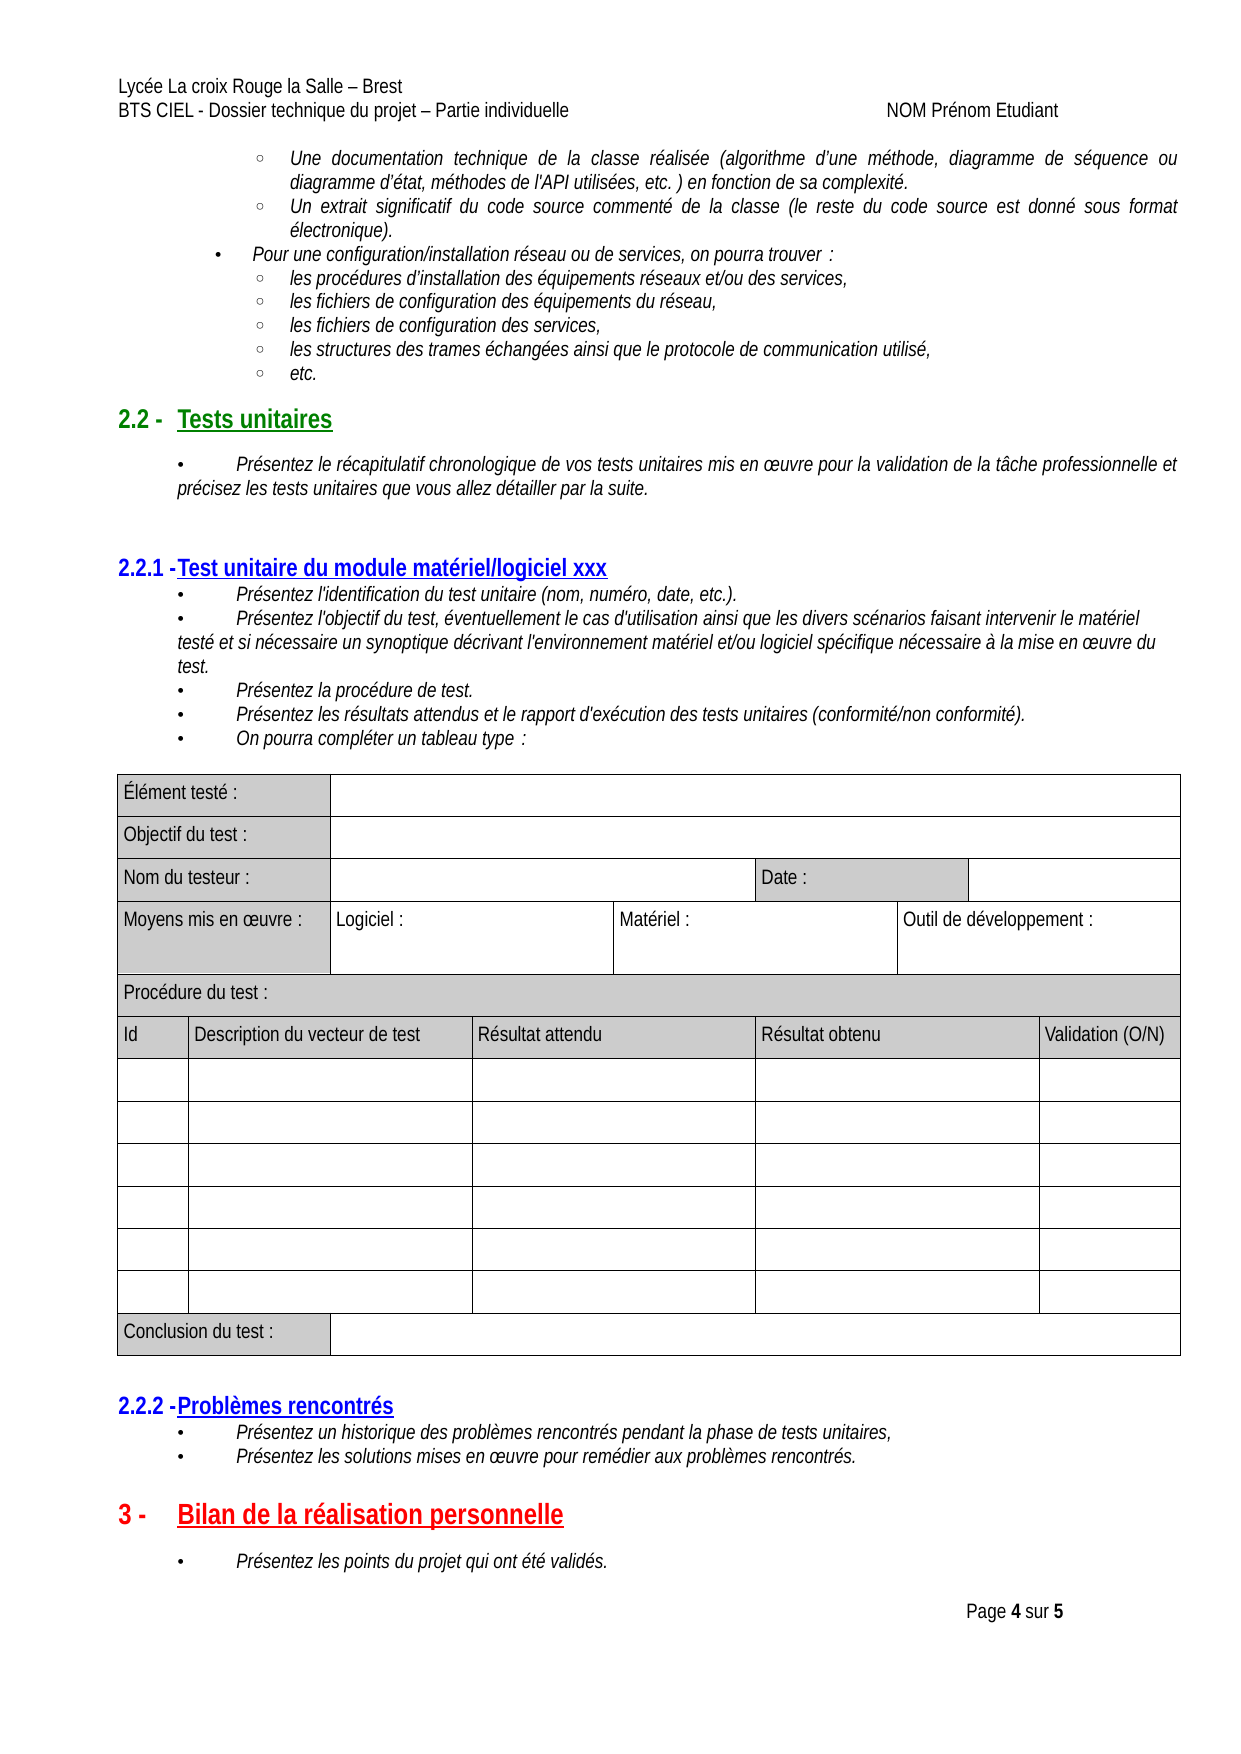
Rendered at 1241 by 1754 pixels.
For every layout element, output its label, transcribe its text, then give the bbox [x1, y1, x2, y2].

table_cell [756, 1271, 1039, 1313]
table_cell Procédure du test : [118, 975, 1180, 1016]
table_cell Nom du testeur : [118, 859, 330, 901]
subtitle Test unitaire du module matériel/logiciel xxx [118, 553, 1181, 582]
table_cell [473, 1144, 755, 1186]
list Présentez les résultats attendus et le rapport d'exécution des tests unitaires (conformité/non conformité). [177, 702, 1181, 726]
list Présentez l'identification du test unitaire (nom, numéro, date, etc.). [177, 582, 1181, 606]
list Présentez un historique des problèmes rencontrés pendant la phase de tests unitaires, [177, 1420, 1181, 1444]
table_cell [331, 817, 1180, 858]
table_cell Résultat attendu [473, 1017, 755, 1058]
table_cell [189, 1187, 472, 1228]
list les procédures d’installation des équipements réseaux et/ou des services, [252, 266, 1181, 289]
table_cell [331, 859, 755, 901]
table_cell [189, 1144, 472, 1186]
table_cell Id [118, 1017, 188, 1058]
list les structures des trames échangées ainsi que le protocole de communication utilisé, [252, 337, 1181, 361]
table_cell [118, 1187, 188, 1228]
table_cell [118, 1229, 188, 1270]
list Présentez la procédure de test. [177, 678, 1181, 702]
table_cell [118, 1102, 188, 1143]
table_cell [118, 1144, 188, 1186]
list On pourra compléter un tableau type : [177, 726, 1181, 749]
table_cell [756, 1187, 1039, 1228]
table_cell [473, 1102, 755, 1143]
list Un extrait significatif du code source commenté de la classe (le reste du code source est donné sous format électronique). [252, 194, 1181, 242]
list les fichiers de configuration des équipements du réseau, [252, 289, 1181, 313]
table_cell [1040, 1059, 1180, 1101]
table_cell Objectif du test : [118, 817, 330, 858]
table_cell Outil de développement : [898, 902, 1180, 973]
list Présentez les solutions mises en œuvre pour remédier aux problèmes rencontrés. [177, 1444, 1181, 1468]
table_cell Conclusion du test : [118, 1314, 330, 1355]
table_cell [473, 1229, 755, 1270]
subtitle Problèmes rencontrés [118, 1391, 1181, 1420]
table_cell [118, 1271, 188, 1313]
subtitle Bilan de la réalisation personnelle [118, 1497, 1181, 1531]
table_cell [189, 1229, 472, 1270]
table_cell Logiciel : [331, 902, 613, 973]
table_cell [473, 1187, 755, 1228]
table_cell [118, 1059, 188, 1101]
table_cell Date : [756, 859, 968, 901]
table_cell [969, 859, 1180, 901]
table_cell [1040, 1102, 1180, 1143]
table_cell Moyens mis en œuvre : [118, 902, 330, 973]
table_cell [1040, 1229, 1180, 1270]
table_cell Validation (O/N) [1040, 1017, 1180, 1058]
list Pour une configuration/installation réseau ou de services, on pourra trouver : [215, 242, 1181, 266]
table_cell [473, 1059, 755, 1101]
table_cell Matériel : [614, 902, 897, 973]
list etc. [252, 361, 1181, 385]
list les fichiers de configuration des services, [252, 313, 1181, 337]
table_cell Description du vecteur de test [189, 1017, 472, 1058]
table_cell [189, 1102, 472, 1143]
table_cell [756, 1229, 1039, 1270]
table_cell Résultat obtenu [756, 1017, 1039, 1058]
table_cell [756, 1059, 1039, 1101]
table_cell [756, 1144, 1039, 1186]
table_header Élément testé : [118, 775, 330, 816]
list Présentez le récapitulatif chronologique de vos tests unitaires mis en œuvre pour la validation de la tâche professionnelle et précisez les tests unitaires que vous allez détailler par la suite. [177, 452, 1181, 500]
subtitle Tests unitaires [118, 403, 1181, 434]
table_cell [189, 1059, 472, 1101]
list Présentez les points du projet qui ont été validés. [177, 1548, 1181, 1572]
table_cell [189, 1271, 472, 1313]
table_cell [756, 1102, 1039, 1143]
table_cell [473, 1271, 755, 1313]
table_cell [1040, 1187, 1180, 1228]
table_cell [331, 1314, 1180, 1355]
list Présentez l'objectif du test, éventuellement le cas d'utilisation ainsi que les divers scénarios faisant intervenir le matériel testé et si nécessaire un synoptique décrivant l'environnement matériel et/ou logiciel spécifique nécessaire à la mise en œuvre du test. [177, 606, 1181, 678]
table_cell [1040, 1271, 1180, 1313]
table_header [331, 775, 1180, 816]
list Une documentation technique de la classe réalisée (algorithme d’une méthode, diagramme de séquence ou diagramme d’état, méthodes de l'API utilisées, etc. ) en fonction de sa complexité. [252, 146, 1181, 194]
table_cell [1040, 1144, 1180, 1186]
